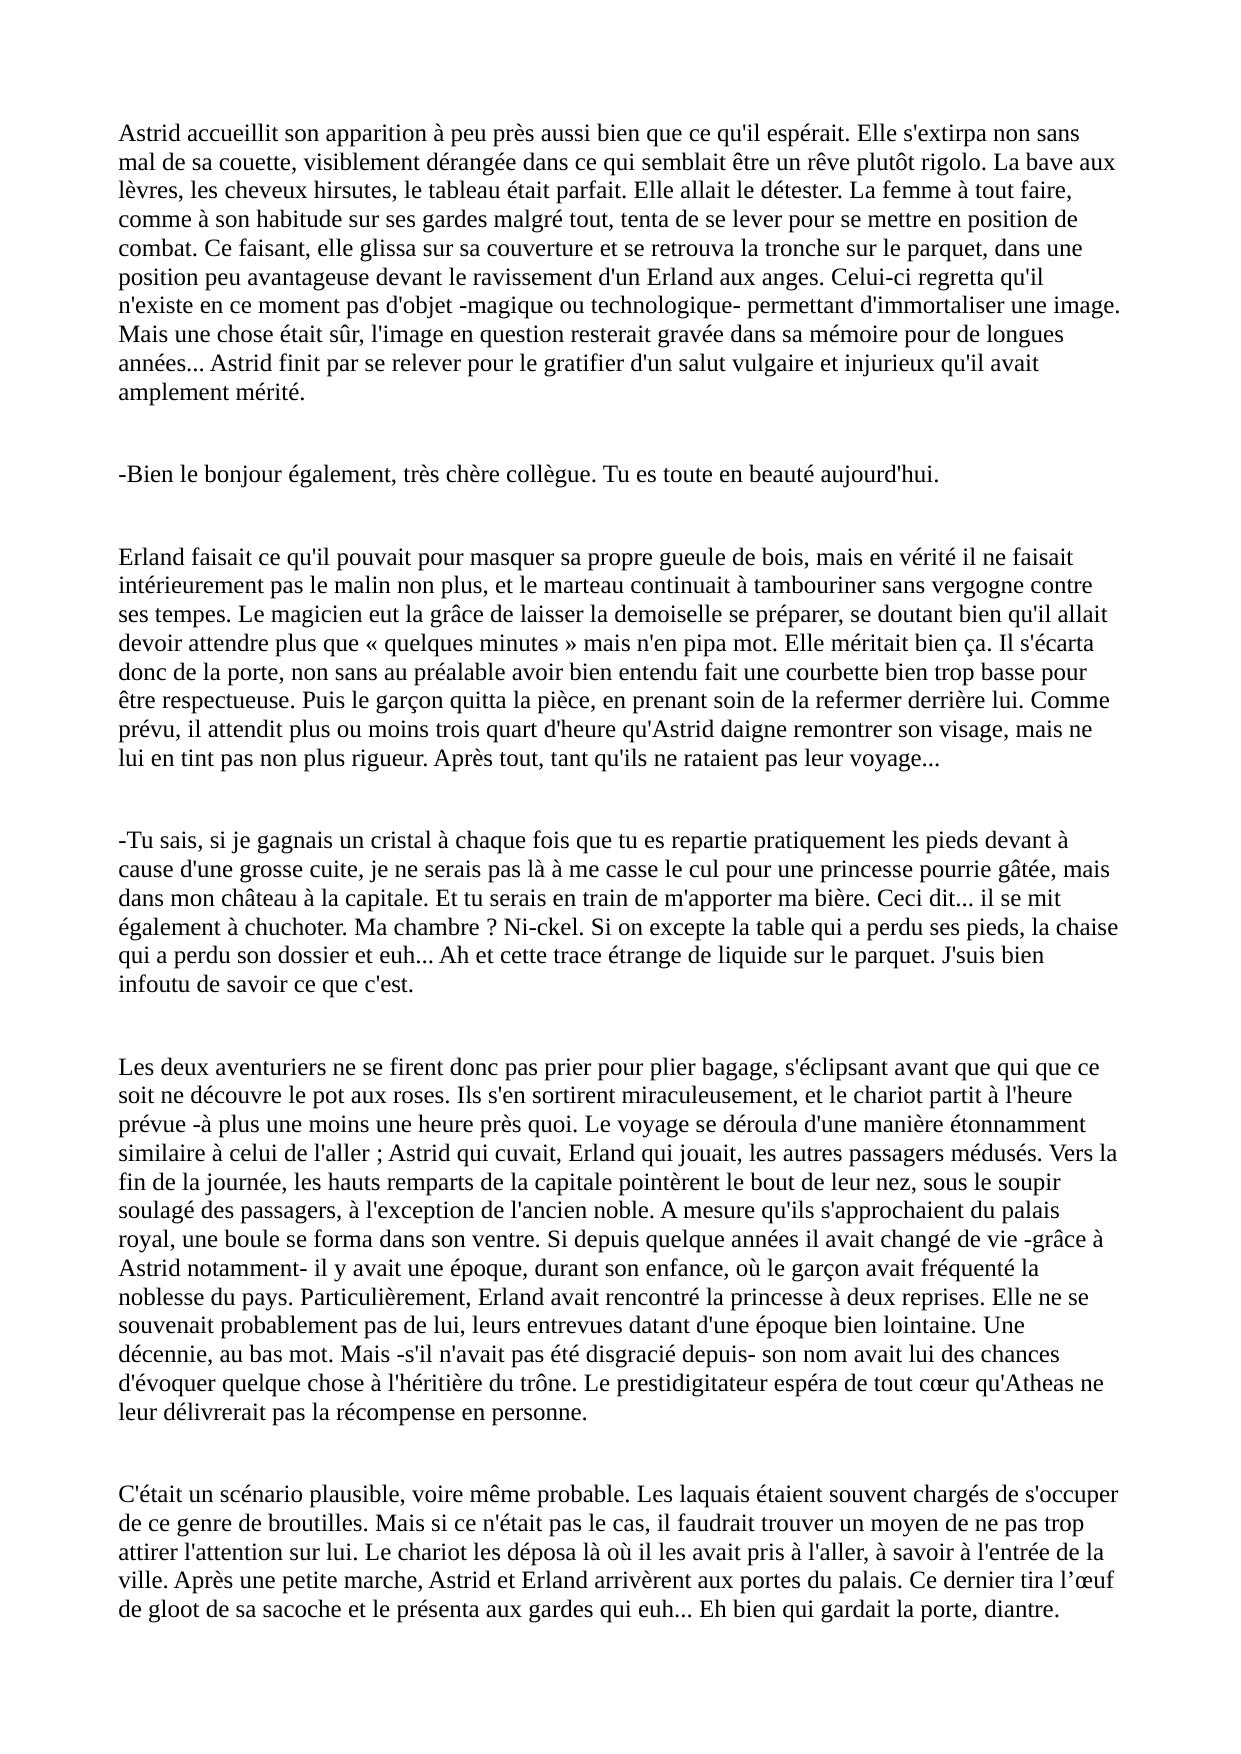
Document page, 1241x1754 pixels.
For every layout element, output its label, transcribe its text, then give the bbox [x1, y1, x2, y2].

text -Tu sais, si je gagnais un cristal à chaque fois que tu es repartie pratiquement les pieds devant à cause d'une grosse cuite, je ne serais pas là à me casse le cul pour une princesse pourrie gâtée, mais dans mon château à la capitale. Et tu serais en train de m'apporter ma bière. Ceci dit... il se mit également à chuchoter. Ma chambre ? Ni-ckel. Si on excepte la table qui a perdu ses pieds, la chaise qui a perdu son dossier et euh... Ah et cette trace étrange de liquide sur le parquet. J'suis bien infoutu de savoir ce que c'est. [118, 826, 1122, 998]
text Astrid accueillit son apparition à peu près aussi bien que ce qu'il espérait. Elle s'extirpa non sans mal de sa couette, visiblement dérangée dans ce qui semblait être un rêve plutôt rigolo. La bave aux lèvres, les cheveux hirsutes, le tableau était parfait. Elle allait le détester. La femme à tout faire, comme à son habitude sur ses gardes malgré tout, tenta de se lever pour se mettre en position de combat. Ce faisant, elle glissa sur sa couverture et se retrouva la tronche sur le parquet, dans une position peu avantageuse devant le ravissement d'un Erland aux anges. Celui-ci regretta qu'il n'existe en ce moment pas d'objet -magique ou technologique- permettant d'immortaliser une image. Mais une chose était sûr, l'image en question resterait gravée dans sa mémoire pour de longues années... Astrid finit par se relever pour le gratifier d'un salut vulgaire et injurieux qu'il avait amplement mérité. [118, 118, 1122, 406]
text Les deux aventuriers ne se firent donc pas prier pour plier bagage, s'éclipsant avant que qui que ce soit ne découvre le pot aux roses. Ils s'en sortirent miraculeusement, et le chariot partit à l'heure prévue -à plus une moins une heure près quoi. Le voyage se déroula d'une manière étonnamment similaire à celui de l'aller ; Astrid qui cuvait, Erland qui jouait, les autres passagers médusés. Vers la fin de la journée, les hauts remparts de la capitale pointèrent le bout de leur nez, sous le soupir soulagé des passagers, à l'exception de l'ancien noble. A mesure qu'ils s'approchaient du palais royal, une boule se forma dans son ventre. Si depuis quelque années il avait changé de vie -grâce à Astrid notamment- il y avait une époque, durant son enfance, où le garçon avait fréquenté la noblesse du pays. Particulièrement, Erland avait rencontré la princesse à deux reprises. Elle ne se souvenait probablement pas de lui, leurs entrevues datant d'une époque bien lointaine. Une décennie, au bas mot. Mais -s'il n'avait pas été disgracié depuis- son nom avait lui des chances d'évoquer quelque chose à l'héritière du trône. Le prestidigitateur espéra de tout cœur qu'Atheas ne leur délivrerait pas la récompense en personne. [118, 1052, 1122, 1426]
text C'était un scénario plausible, voire même probable. Les laquais étaient souvent chargés de s'occuper de ce genre de broutilles. Mais si ce n'était pas le cas, il faudrait trouver un moyen de ne pas trop attirer l'attention sur lui. Le chariot les déposa là où il les avait pris à l'aller, à savoir à l'entrée de la ville. Après une petite marche, Astrid et Erland arrivèrent aux portes du palais. Ce dernier tira l’œuf de gloot de sa sacoche et le présenta aux gardes qui euh... Eh bien qui gardait la porte, diantre. [118, 1479, 1122, 1623]
text Erland faisait ce qu'il pouvait pour masquer sa propre gueule de bois, mais en vérité il ne faisait intérieurement pas le malin non plus, et le marteau continuait à tambouriner sans vergogne contre ses tempes. Le magicien eut la grâce de laisser la demoiselle se préparer, se doutant bien qu'il allait devoir attendre plus que « quelques minutes » mais n'en pipa mot. Elle méritait bien ça. Il s'écarta donc de la porte, non sans au préalable avoir bien entendu fait une courbette bien trop basse pour être respectueuse. Puis le garçon quitta la pièce, en prenant soin de la refermer derrière lui. Comme prévu, il attendit plus ou moins trois quart d'heure qu'Astrid daigne remontrer son visage, mais ne lui en tint pas non plus rigueur. Après tout, tant qu'ils ne rataient pas leur voyage... [118, 542, 1122, 772]
text -Bien le bonjour également, très chère collègue. Tu es toute en beauté aujourd'hui. [118, 459, 1122, 488]
